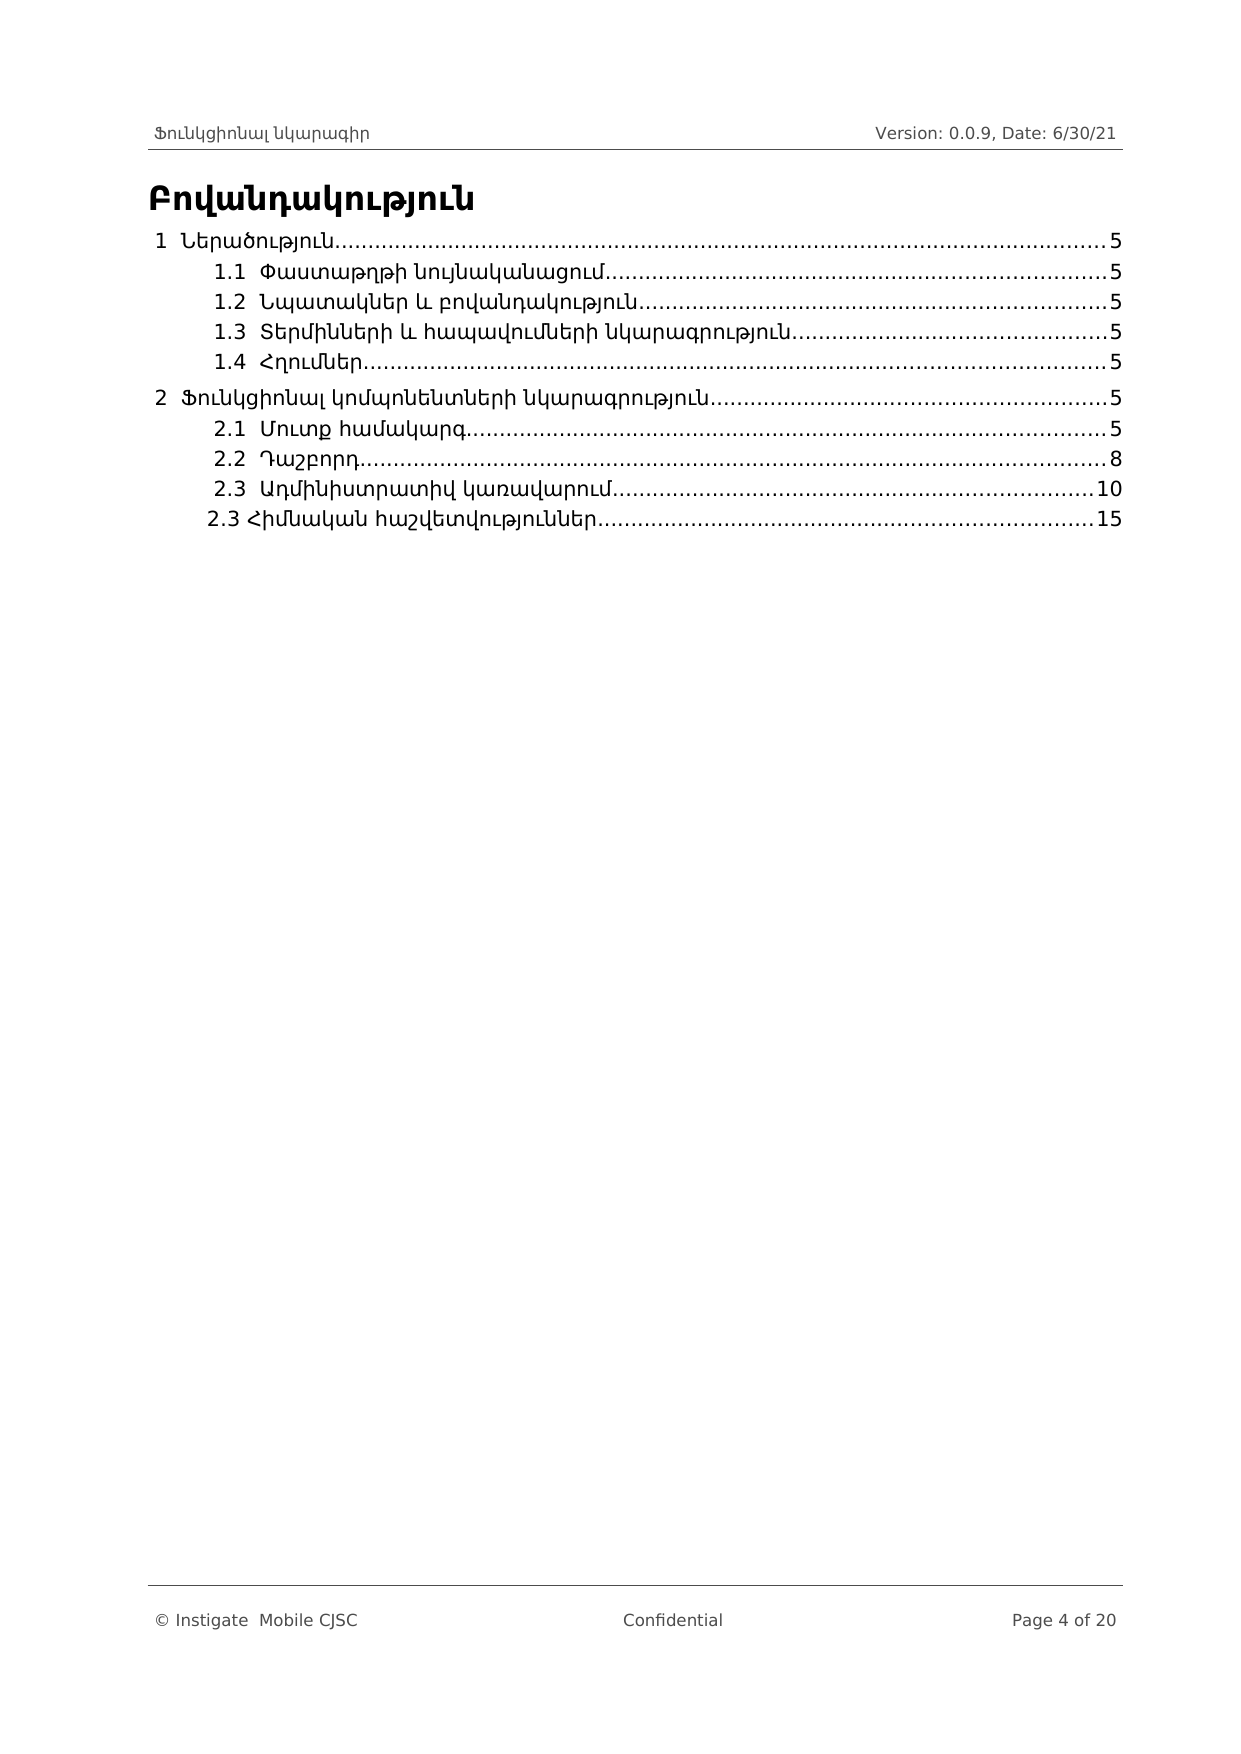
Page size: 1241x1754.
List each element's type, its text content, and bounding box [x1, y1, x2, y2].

subtitle Բովանդակություն [148, 179, 1123, 218]
text 1.3 Տերմինների և հապավումների նկարագրություն 5 [207, 320, 1123, 344]
text 2 Ֆունկցիոնալ կոմպոնենտների նկարագրություն 5 [148, 386, 1123, 411]
text 1.2 Նպատակներ և բովանդակություն 5 [207, 290, 1123, 314]
text 2․3 Հիմնական հաշվետվություններ 15 [207, 507, 1123, 532]
text 1 Ներածություն 5 [148, 229, 1123, 254]
text 1.1 Փաստաթղթի նույնականացում 5 [207, 260, 1123, 284]
text 2.2 Դաշբորդ 8 [207, 447, 1123, 471]
text 2.3 Ադմինիստրատիվ կառավարում 10 [207, 477, 1123, 501]
text 2.1 Մուտք համակարգ 5 [207, 417, 1123, 441]
text 1.4 Հղումներ 5 [207, 350, 1123, 375]
